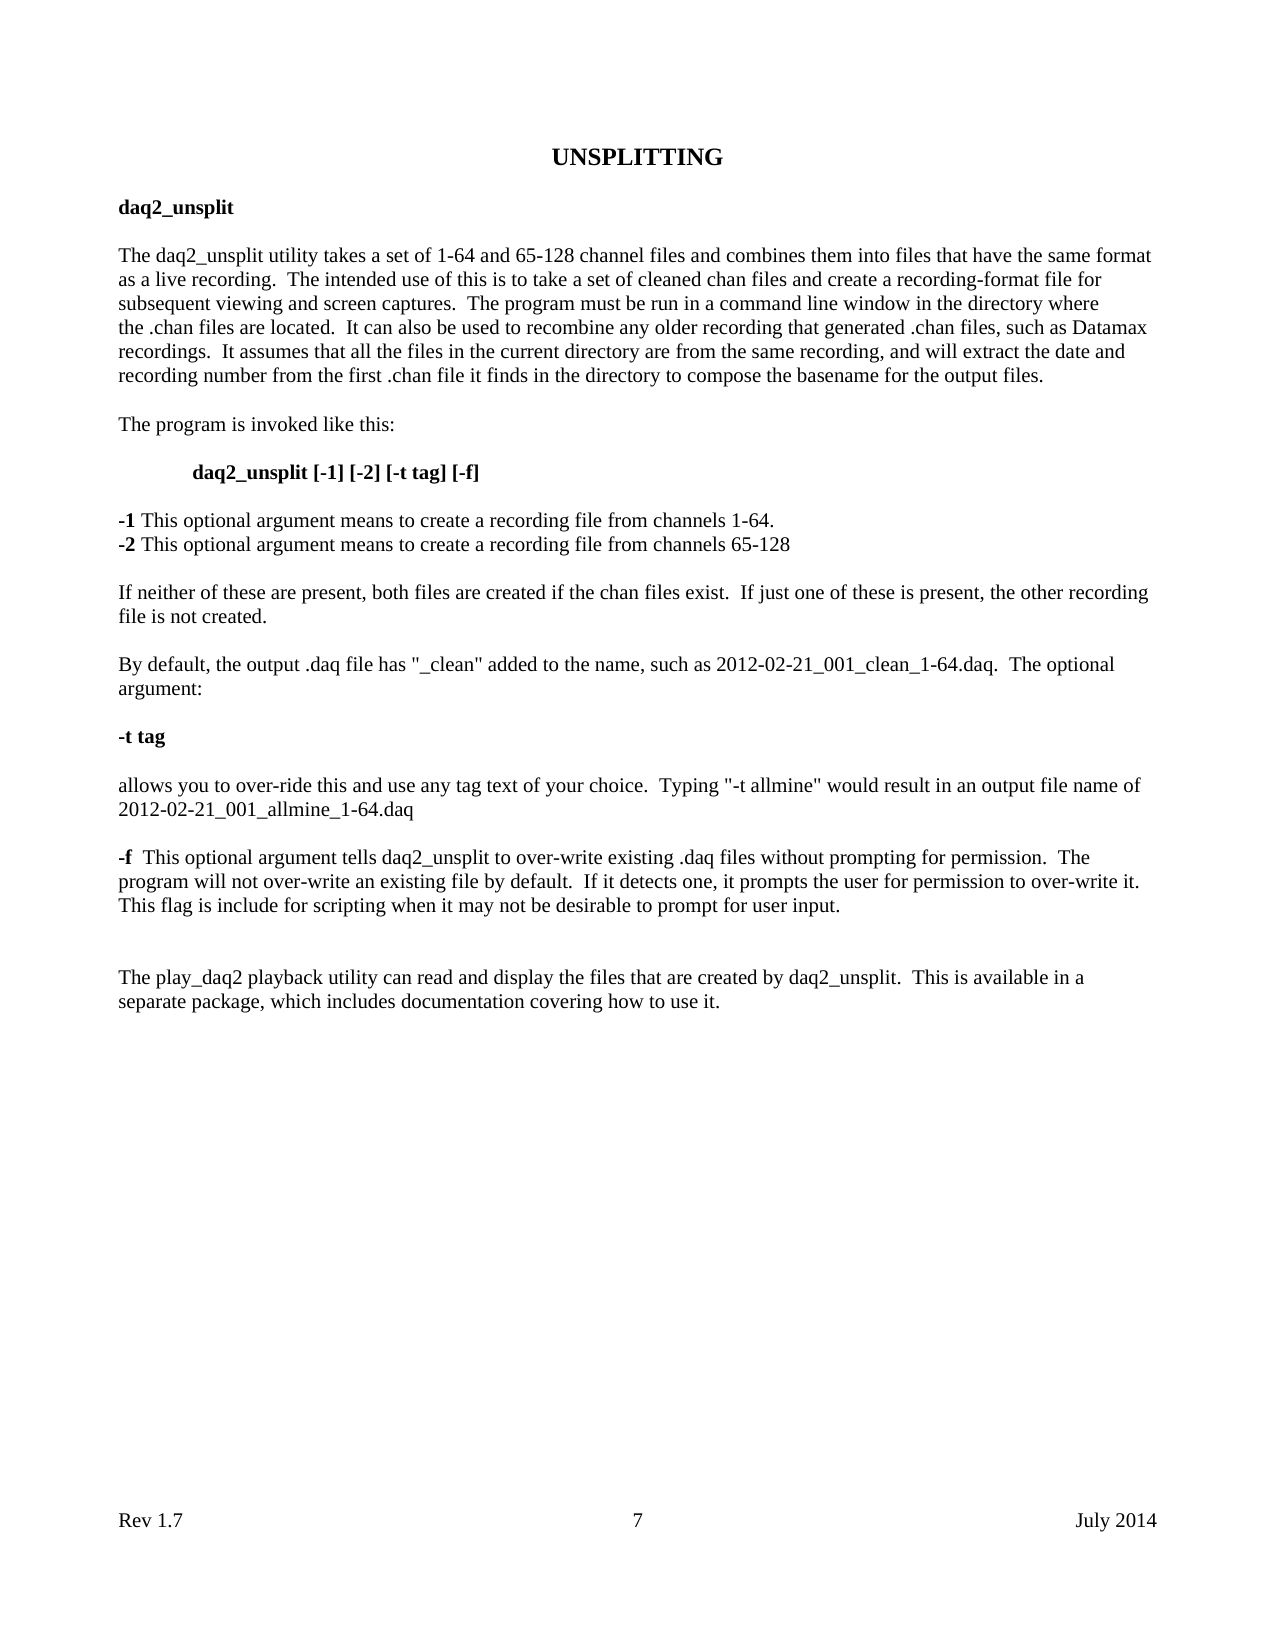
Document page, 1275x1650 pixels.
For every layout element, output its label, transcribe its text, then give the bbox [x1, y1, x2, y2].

text The program is invoked like this: [118, 412, 1157, 436]
text allows you to over-ride this and use any tag text of your choice. Typing "-t allmine" would result in an output file name of 2012-02-21_001_allmine_1-64.daq [118, 772, 1157, 821]
text -2 This optional argument means to create a recording file from channels 65-128 [118, 532, 1157, 556]
text daq2_unsplit [-1] [-2] [-t tag] [-f] [118, 460, 1157, 484]
text -1 This optional argument means to create a recording file from channels 1-64. [118, 508, 1157, 532]
text UNSPLITTING [118, 142, 1157, 171]
text -t tag [118, 724, 1157, 748]
text The play_daq2 playback utility can read and display the files that are created by daq2_unsplit. This is available in a separate package, which includes documentation covering how to use it. [118, 965, 1157, 1013]
text daq2_unsplit [118, 195, 1157, 219]
text If neither of these are present, both files are created if the chan files exist. If just one of these is present, the other recording file is not created. [118, 580, 1157, 628]
text By default, the output .daq file has "_clean" added to the name, such as 2012-02-21_001_clean_1-64.daq. The optional argument: [118, 652, 1157, 700]
text The daq2_unsplit utility takes a set of 1-64 and 65-128 channel files and combines them into files that have the same format as a live recording. The intended use of this is to take a set of cleaned chan files and create a recording-format file for subsequent viewing and screen captures. The program must be run in a command line window in the directory where the .chan files are located. It can also be used to recombine any older recording that generated .chan files, such as Datamax recordings. It assumes that all the files in the current directory are from the same recording, and will extract the date and recording number from the first .chan file it finds in the directory to compose the basename for the output files. [118, 243, 1157, 387]
text -f This optional argument tells daq2_unsplit to over-write existing .daq files without prompting for permission. The program will not over-write an existing file by default. If it detects one, it prompts the user for permission to over-write it. This flag is include for scripting when it may not be desirable to prompt for user input. [118, 845, 1157, 917]
